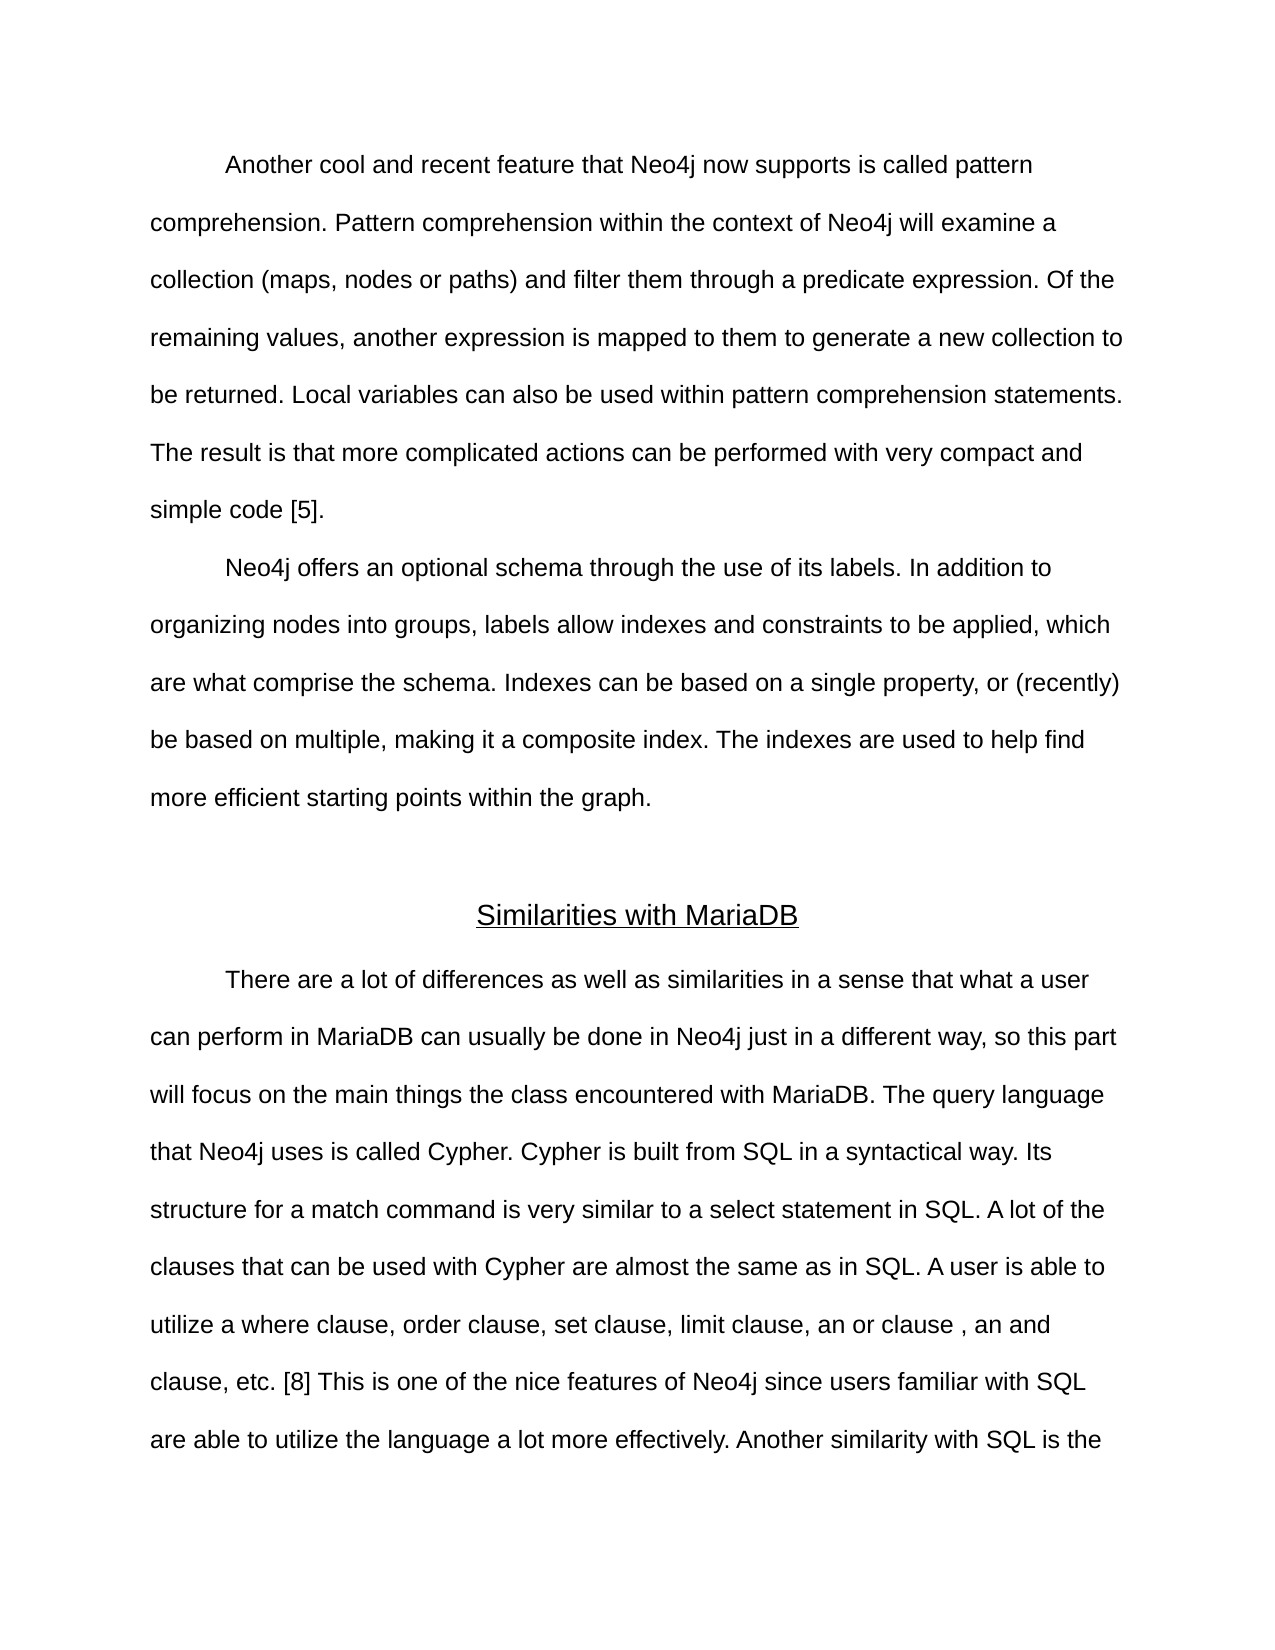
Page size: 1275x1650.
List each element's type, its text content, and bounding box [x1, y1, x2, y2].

text There are a lot of differences as well as similarities in a sense that what a user can perform in MariaDB can usually be done in Neo4j just in a different way, so this part will focus on the main things the class encountered with MariaDB. The query language that Neo4j uses is called Cypher. Cypher is built from SQL in a syntactical way. Its structure for a match command is very similar to a select statement in SQL. A lot of the clauses that can be used with Cypher are almost the same as in SQL. A user is able to utilize a where clause, order clause, set clause, limit clause, an or clause , an and clause, etc. [8] This is one of the nice features of Neo4j since users familiar with SQL are able to utilize the language a lot more effectively. Another similarity with SQL is the [150, 964, 1125, 1453]
text Neo4j offers an optional schema through the use of its labels. In addition to organizing nodes into groups, labels allow indexes and constraints to be applied, which are what comprise the schema. Indexes can be based on a single property, or (recently) be based on multiple, making it a composite index. The indexes are used to help find more efficient starting points within the graph. [150, 552, 1125, 811]
text Similarities with MariaDB [150, 897, 1125, 931]
text Another cool and recent feature that Neo4j now supports is called pattern comprehension. Pattern comprehension within the context of Neo4j will examine a collection (maps, nodes or paths) and filter them through a predicate expression. Of the remaining values, another expression is mapped to them to generate a new collection to be returned. Local variables can also be used within pattern comprehension statements. The result is that more complicated actions can be performed with very compact and simple code [5]. [150, 150, 1125, 524]
